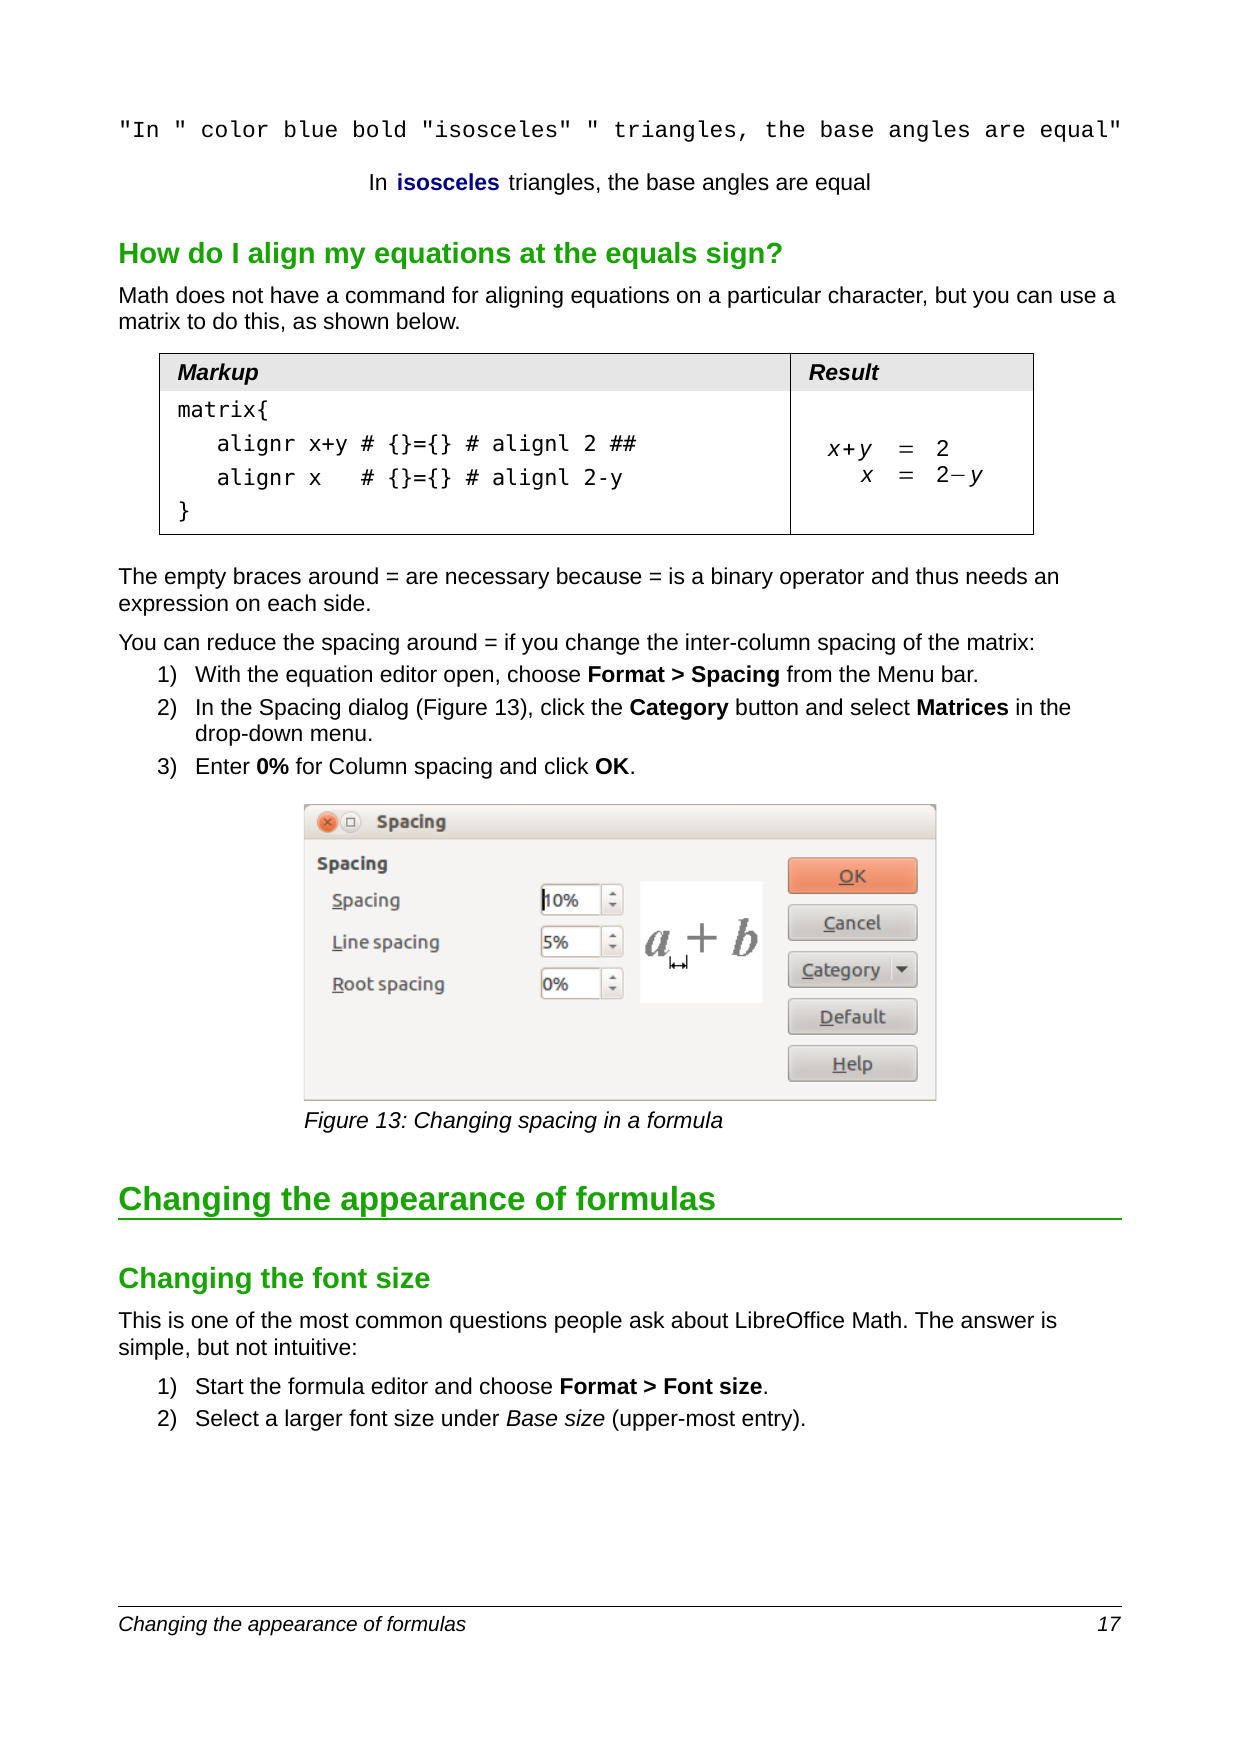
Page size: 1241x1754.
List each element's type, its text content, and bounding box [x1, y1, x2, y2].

list Select a larger font size under Base size (upper-most entry). [177, 1405, 1122, 1432]
table_cell [791, 391, 1033, 534]
list Start the formula editor and choose Format > Font size. [177, 1373, 1122, 1399]
text Figure 13: Changing spacing in a formula [304, 1107, 936, 1133]
text "In " color blue bold "isosceles" " triangles, the base angles are equal" [118, 118, 1122, 144]
table_header Markup [160, 354, 790, 391]
subtitle How do I align my equations at the equals sign? [118, 236, 1122, 269]
table_cell matrix{ alignr x+y # {}={} # alignl 2 ## alignr x # {}={} # alignl 2-y } [160, 391, 790, 534]
subtitle Changing the appearance of formulas [118, 1179, 1122, 1218]
subtitle Changing the font size [118, 1262, 1122, 1295]
text The empty braces around = are necessary because = is a binary operator and thus needs an expression on each side. [118, 563, 1122, 616]
picture [303, 804, 937, 1101]
list In the Spacing dialog (Figure 13), click the Category button and select Matrices in the drop-down menu. [177, 694, 1122, 747]
list Enter 0% for Column spacing and click OK. [177, 753, 1122, 779]
text Math does not have a command for aligning equations on a particular character, but you can use a matrix to do this, as shown below. [118, 282, 1122, 335]
table_header Result [791, 354, 1033, 391]
list With the equation editor open, choose Format > Spacing from the Menu bar. [177, 661, 1122, 688]
list You can reduce the spacing around = if you change the inter-column spacing of the matrix: [118, 628, 1122, 655]
text This is one of the most common questions people ask about LibreOffice Math. The answer is simple, but not intuitive: [118, 1307, 1122, 1360]
